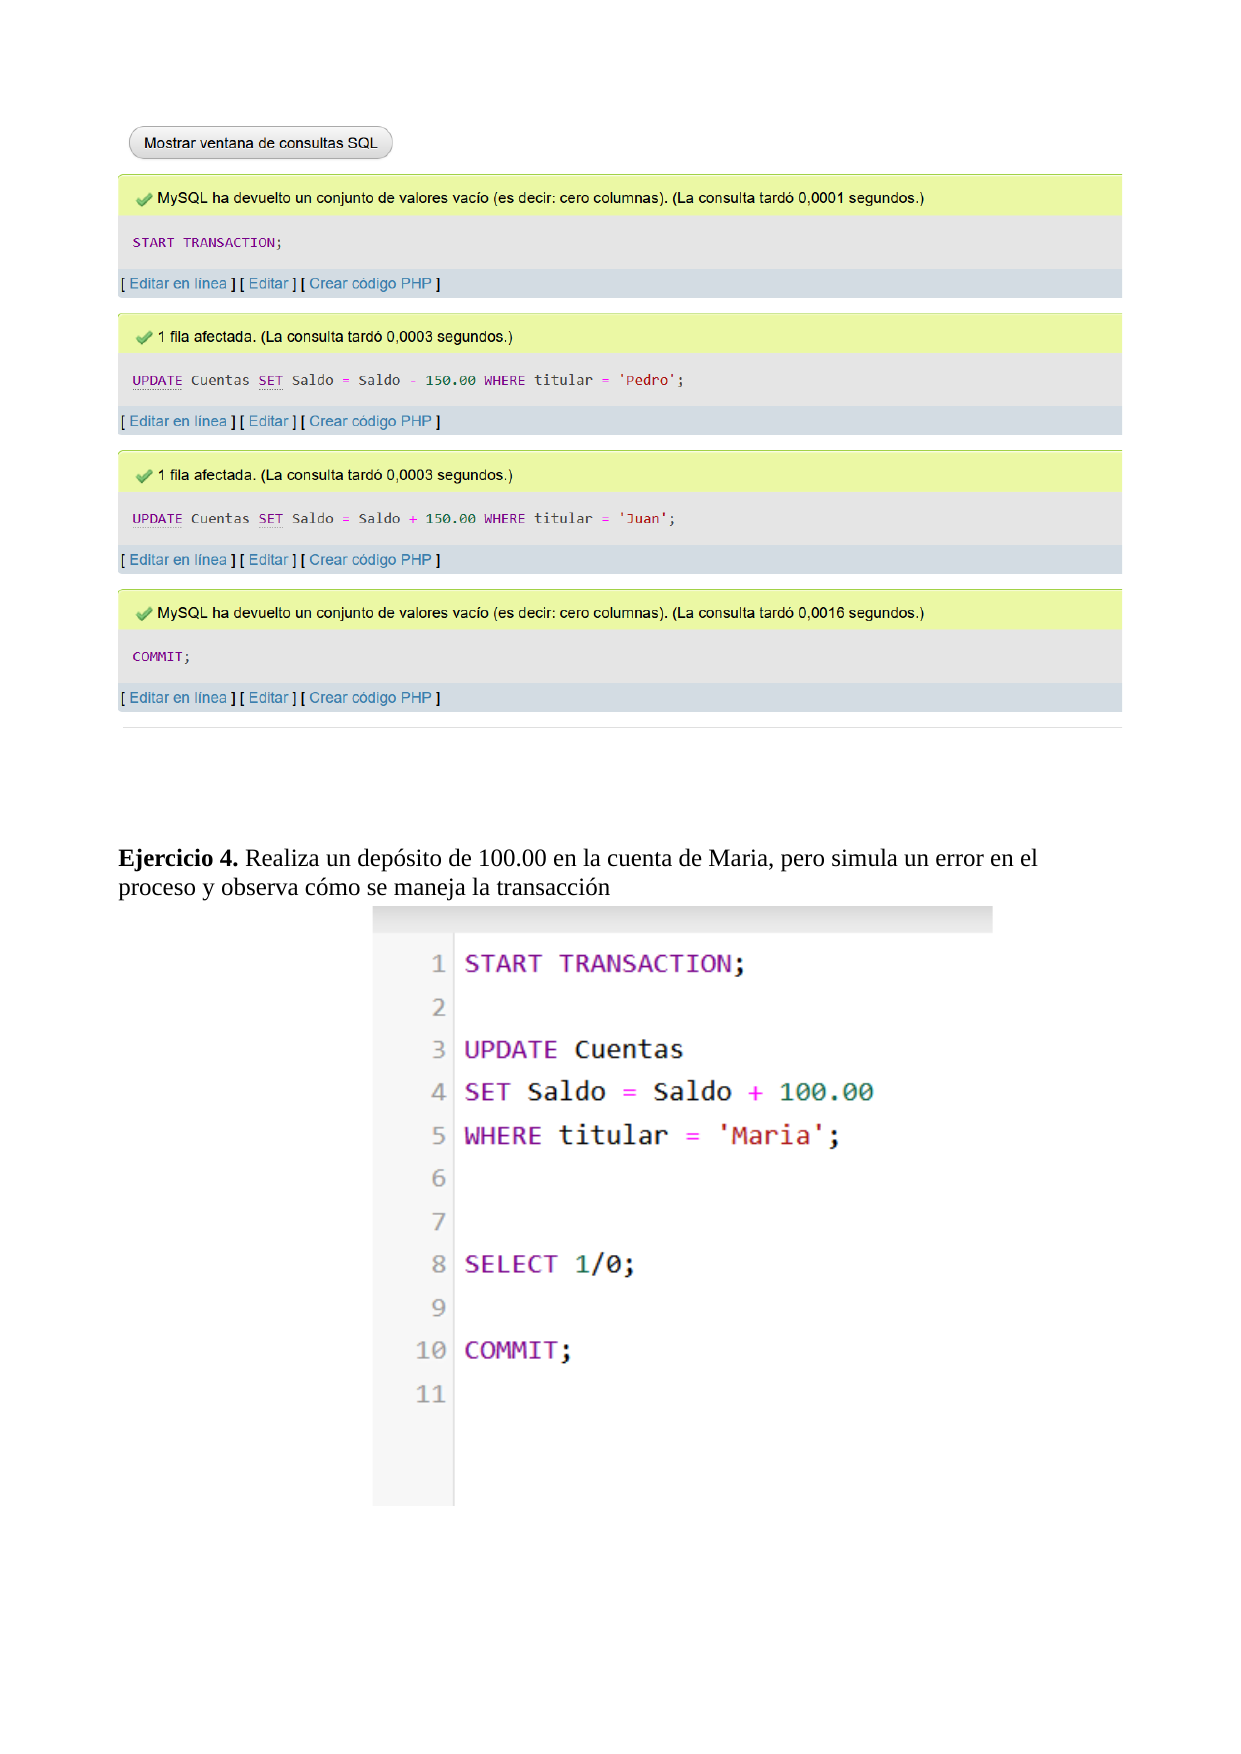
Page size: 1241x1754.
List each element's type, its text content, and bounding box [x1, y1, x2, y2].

text Ejercicio 4. Realiza un depósito de 100.00 en la cuenta de Maria, pero simula un error en el proceso y observa cómo se maneja la transacción [118, 843, 1122, 901]
picture [372, 906, 993, 1506]
picture [118, 118, 1123, 786]
